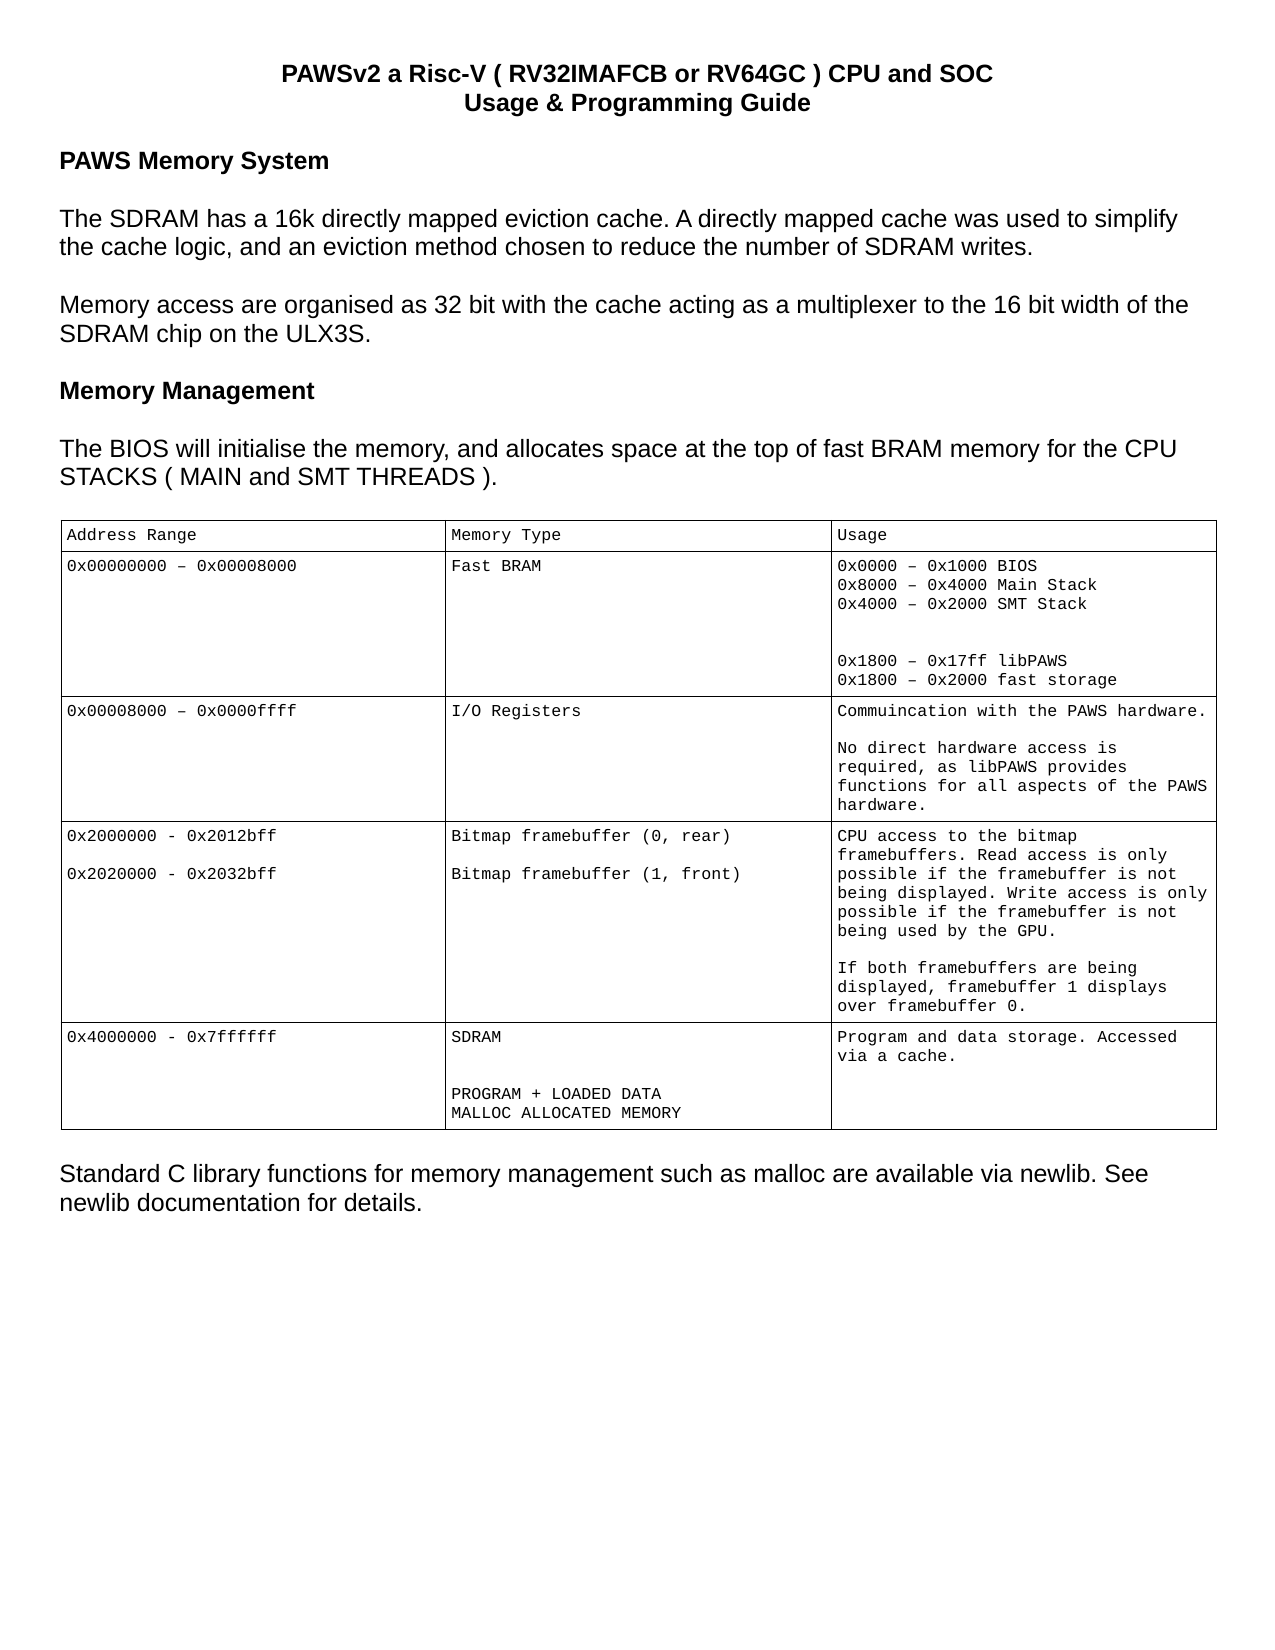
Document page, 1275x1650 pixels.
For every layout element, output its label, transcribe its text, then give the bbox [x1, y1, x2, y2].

text The SDRAM has a 16k directly mapped eviction cache. A directly mapped cache was used to simplify the cache logic, and an eviction method chosen to reduce the number of SDRAM writes. [59, 203, 1216, 261]
table_cell SDRAM PROGRAM + LOADED DATA MALLOC ALLOCATED MEMORY [446, 1023, 831, 1129]
table_cell Program and data storage. Accessed via a cache. [832, 1023, 1216, 1129]
table_cell Bitmap framebuffer (0, rear) Bitmap framebuffer (1, front) [446, 822, 831, 1022]
text The BIOS will initialise the memory, and allocates space at the top of fast BRAM memory for the CPU STACKS ( MAIN and SMT THREADS ). [59, 433, 1216, 491]
table_cell 0x0000 – 0x1000 BIOS 0x8000 – 0x4000 Main Stack 0x4000 – 0x2000 SMT Stack 0x1800 – 0x17ff libPAWS 0x1800 – 0x2000 fast storage [832, 552, 1216, 696]
table_cell 0x00000000 – 0x00008000 [62, 552, 445, 696]
table_cell 0x4000000 - 0x7ffffff [62, 1023, 445, 1129]
table_cell 0x00008000 – 0x0000ffff [62, 697, 445, 821]
text Memory Management [59, 376, 1216, 405]
table_header Usage [832, 521, 1216, 551]
text Standard C library functions for memory management such as malloc are available via newlib. See newlib documentation for details. [59, 1159, 1216, 1216]
table_cell Fast BRAM [446, 552, 831, 696]
text PAWS Memory System [59, 146, 1216, 175]
table_header Memory Type [446, 521, 831, 551]
table_cell I/O Registers [446, 697, 831, 821]
table_cell Commuincation with the PAWS hardware. No direct hardware access is required, as libPAWS provides functions for all aspects of the PAWS hardware. [832, 697, 1216, 821]
table_cell 0x2000000 - 0x2012bff 0x2020000 - 0x2032bff [62, 822, 445, 1022]
table_header Address Range [62, 521, 445, 551]
text Memory access are organised as 32 bit with the cache acting as a multiplexer to the 16 bit width of the SDRAM chip on the ULX3S. [59, 290, 1216, 347]
table_cell CPU access to the bitmap framebuffers. Read access is only possible if the framebuffer is not being displayed. Write access is only possible if the framebuffer is not being used by the GPU. If both framebuffers are being displayed, framebuffer 1 displays over framebuffer 0. [832, 822, 1216, 1022]
